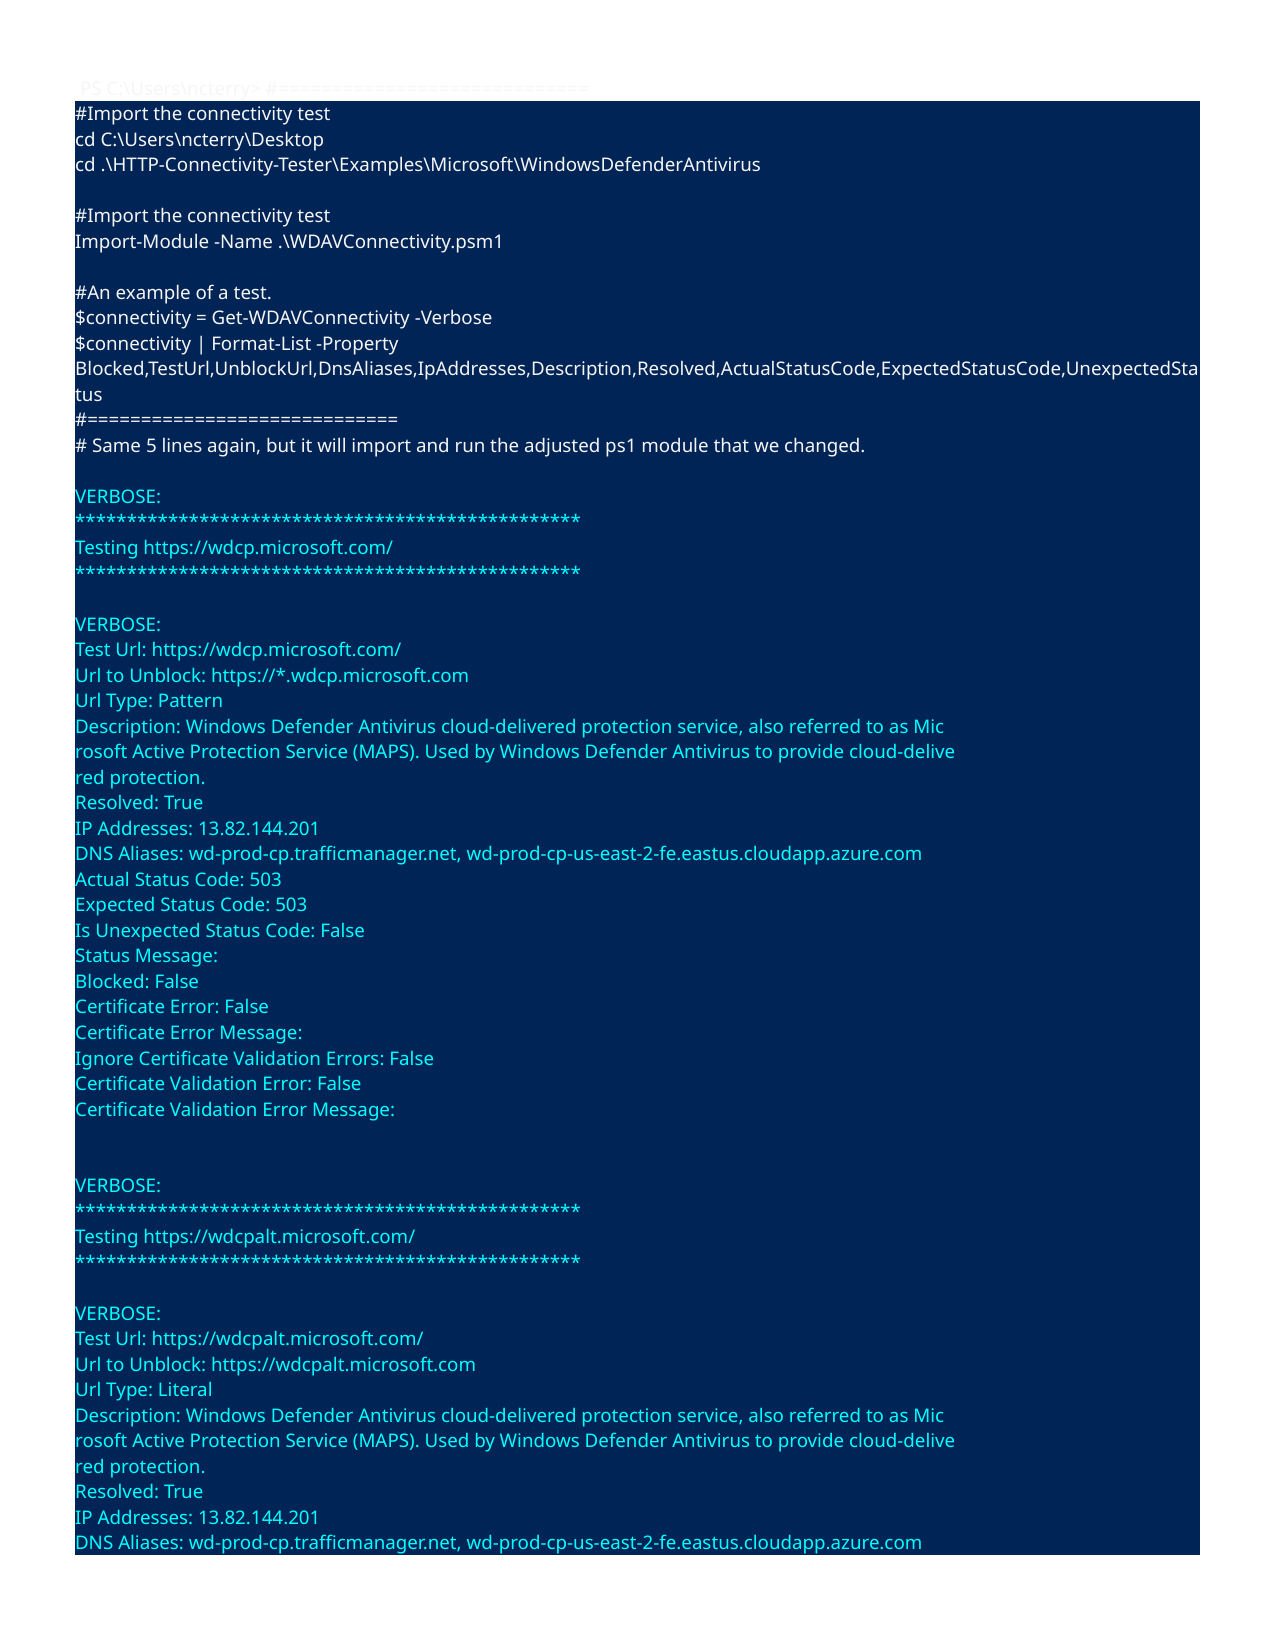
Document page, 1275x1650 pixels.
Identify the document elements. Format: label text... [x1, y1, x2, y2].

text VERBOSE: [75, 1172, 1200, 1198]
text IP Addresses: 13.82.144.201 [75, 815, 1200, 841]
text PS C:\Users\ncterry> #============================= [75, 75, 1200, 101]
text red protection. [75, 1453, 1200, 1479]
text Url to Unblock: https://*.wdcp.microsoft.com [75, 662, 1200, 687]
text rosoft Active Protection Service (MAPS). Used by Windows Defender Antivirus to provide cloud-delive [75, 1428, 1200, 1453]
text Is Unexpected Status Code: False [75, 917, 1200, 943]
text Description: Windows Defender Antivirus cloud-delivered protection service, also referred to as Mic [75, 713, 1200, 738]
text Certificate Error Message: [75, 1019, 1200, 1045]
text Test Url: https://wdcpalt.microsoft.com/ [75, 1326, 1200, 1351]
text Resolved: True [75, 789, 1200, 815]
text $connectivity = Get-WDAVConnectivity -Verbose [75, 305, 1200, 330]
text Testing https://wdcpalt.microsoft.com/ [75, 1223, 1200, 1249]
text ************************************************* [75, 1198, 1200, 1223]
text Ignore Certificate Validation Errors: False [75, 1045, 1200, 1070]
text DNS Aliases: wd-prod-cp.trafficmanager.net, wd-prod-cp-us-east-2-fe.eastus.cloudapp.azure.com [75, 1530, 1200, 1555]
text Certificate Validation Error Message: [75, 1096, 1200, 1121]
text #Import the connectivity test [75, 203, 1200, 228]
text Blocked: False [75, 968, 1200, 994]
text VERBOSE: [75, 483, 1200, 509]
text Testing https://wdcp.microsoft.com/ [75, 534, 1200, 560]
text #============================= [75, 407, 1200, 432]
text DNS Aliases: wd-prod-cp.trafficmanager.net, wd-prod-cp-us-east-2-fe.eastus.cloudapp.azure.com [75, 841, 1200, 866]
text Certificate Error: False [75, 994, 1200, 1019]
text $connectivity | Format-List -Property Blocked,TestUrl,UnblockUrl,DnsAliases,IpAddresses,Description,Resolved,ActualStatusCode,ExpectedStatusCode,UnexpectedStatus [75, 330, 1200, 407]
text Expected Status Code: 503 [75, 892, 1200, 917]
text #Import the connectivity test [75, 101, 1200, 126]
text Url Type: Pattern [75, 687, 1200, 713]
text cd .\HTTP-Connectivity-Tester\Examples\Microsoft\WindowsDefenderAntivirus [75, 152, 1200, 177]
text Description: Windows Defender Antivirus cloud-delivered protection service, also referred to as Mic [75, 1402, 1200, 1428]
text Actual Status Code: 503 [75, 866, 1200, 892]
text VERBOSE: [75, 611, 1200, 636]
text ************************************************* [75, 509, 1200, 534]
text Status Message: [75, 943, 1200, 968]
text ************************************************* [75, 560, 1200, 585]
text Url Type: Literal [75, 1377, 1200, 1402]
text ************************************************* [75, 1249, 1200, 1274]
text Test Url: https://wdcp.microsoft.com/ [75, 636, 1200, 662]
text cd C:\Users\ncterry\Desktop [75, 126, 1200, 152]
text VERBOSE: [75, 1300, 1200, 1326]
text Import-Module -Name .\WDAVConnectivity.psm1 [75, 228, 1200, 254]
text IP Addresses: 13.82.144.201 [75, 1504, 1200, 1530]
text Certificate Validation Error: False [75, 1070, 1200, 1096]
text #An example of a test. [75, 279, 1200, 305]
text rosoft Active Protection Service (MAPS). Used by Windows Defender Antivirus to provide cloud-delive [75, 738, 1200, 764]
text Resolved: True [75, 1479, 1200, 1504]
text # Same 5 lines again, but it will import and run the adjusted ps1 module that we changed. [75, 432, 1200, 458]
text Url to Unblock: https://wdcpalt.microsoft.com [75, 1351, 1200, 1377]
text red protection. [75, 764, 1200, 789]
